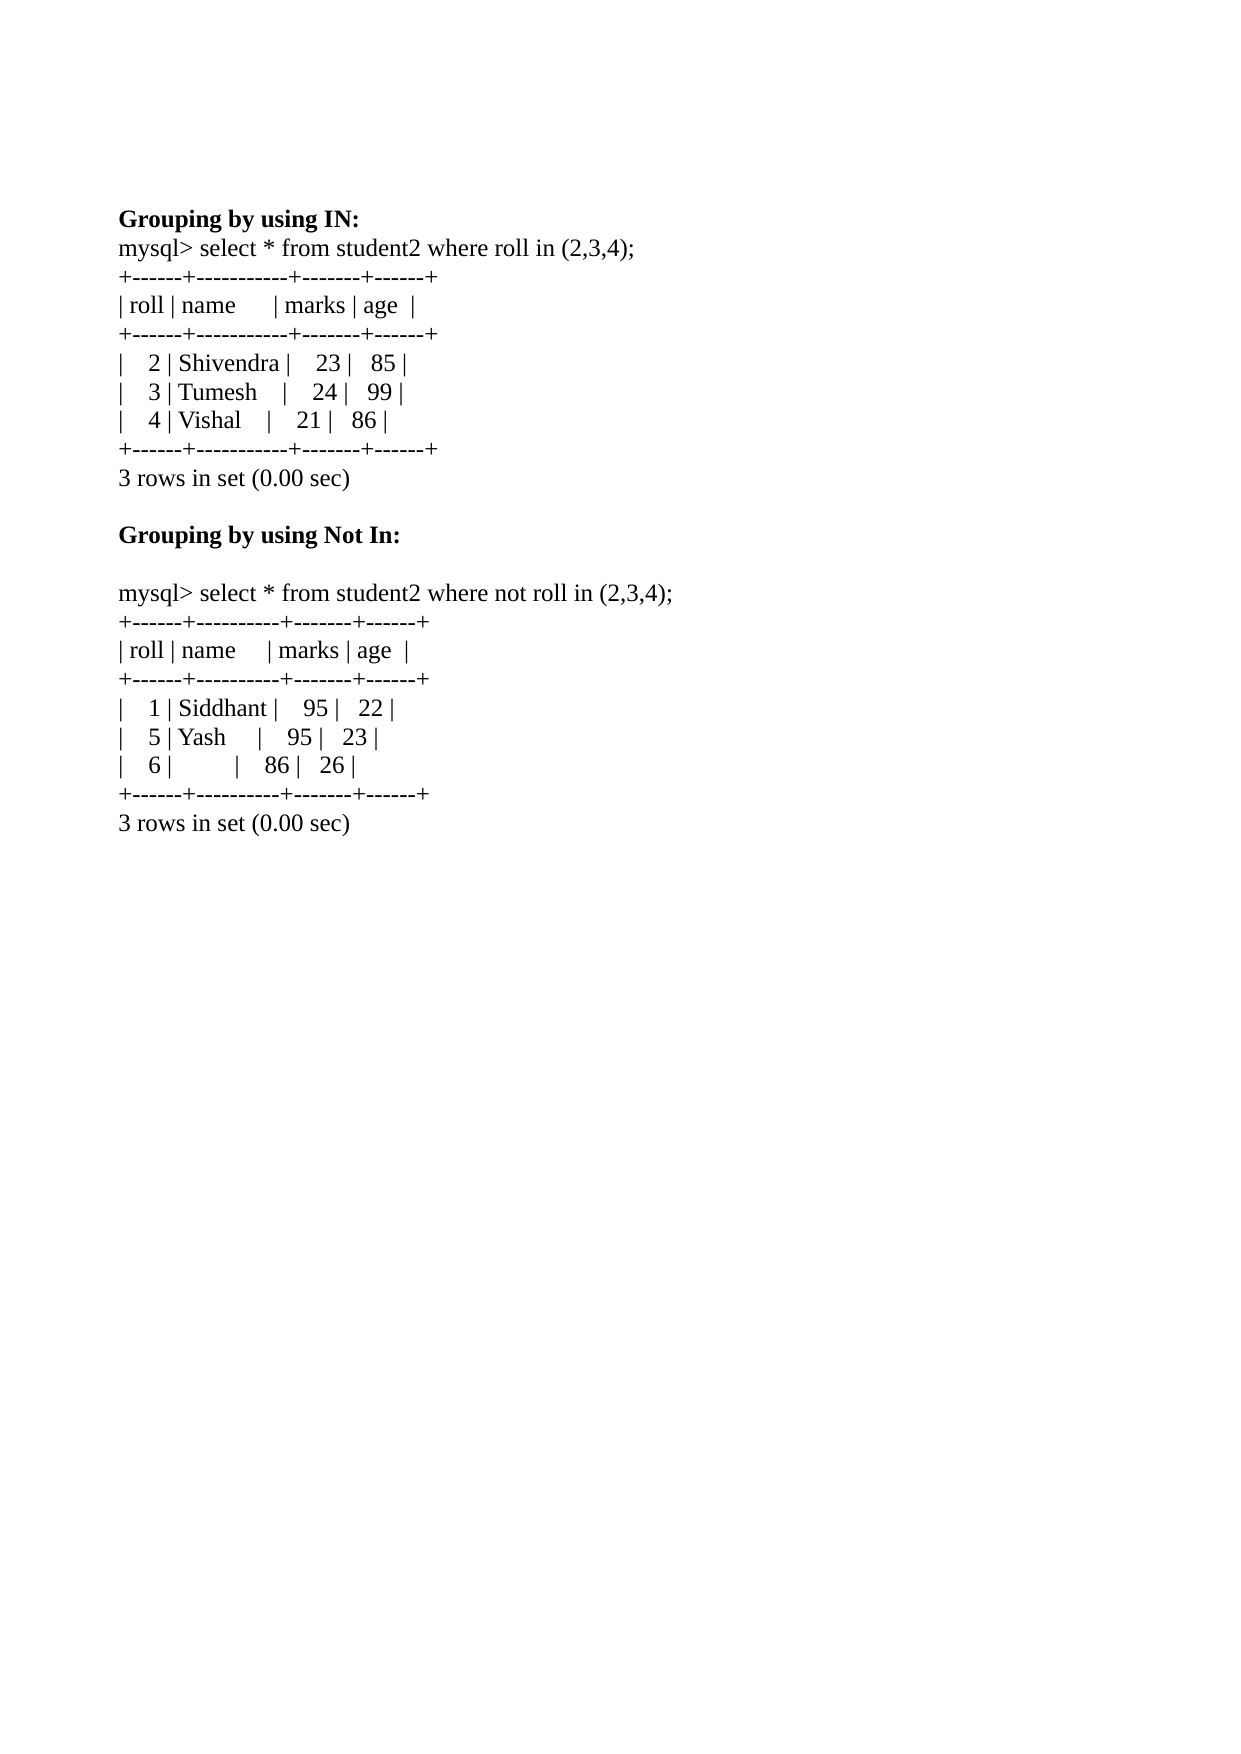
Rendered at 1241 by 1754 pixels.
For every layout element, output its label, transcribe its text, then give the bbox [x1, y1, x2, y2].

text +------+----------+-------+------+ [118, 779, 1122, 808]
text | 2 | Shivendra | 23 | 85 | [118, 348, 1122, 377]
text | 1 | Siddhant | 95 | 22 | [118, 693, 1122, 722]
text Grouping by using IN: [118, 204, 1122, 233]
text | 3 | Tumesh | 24 | 99 | [118, 377, 1122, 406]
text | 6 | | 86 | 26 | [118, 751, 1122, 779]
text | roll | name | marks | age | [118, 636, 1122, 664]
text mysql> select * from student2 where roll in (2,3,4); [118, 233, 1122, 262]
text 3 rows in set (0.00 sec) [118, 808, 1122, 837]
text +------+----------+-------+------+ [118, 607, 1122, 636]
text +------+-----------+-------+------+ [118, 262, 1122, 291]
text | 4 | Vishal | 21 | 86 | [118, 406, 1122, 434]
text | roll | name | marks | age | [118, 291, 1122, 319]
text | 5 | Yash | 95 | 23 | [118, 722, 1122, 751]
text Grouping by using Not In: [118, 521, 1122, 549]
text +------+-----------+-------+------+ [118, 319, 1122, 348]
text +------+----------+-------+------+ [118, 664, 1122, 693]
text mysql> select * from student2 where not roll in (2,3,4); [118, 578, 1122, 607]
text +------+-----------+-------+------+ [118, 434, 1122, 463]
text 3 rows in set (0.00 sec) [118, 463, 1122, 492]
